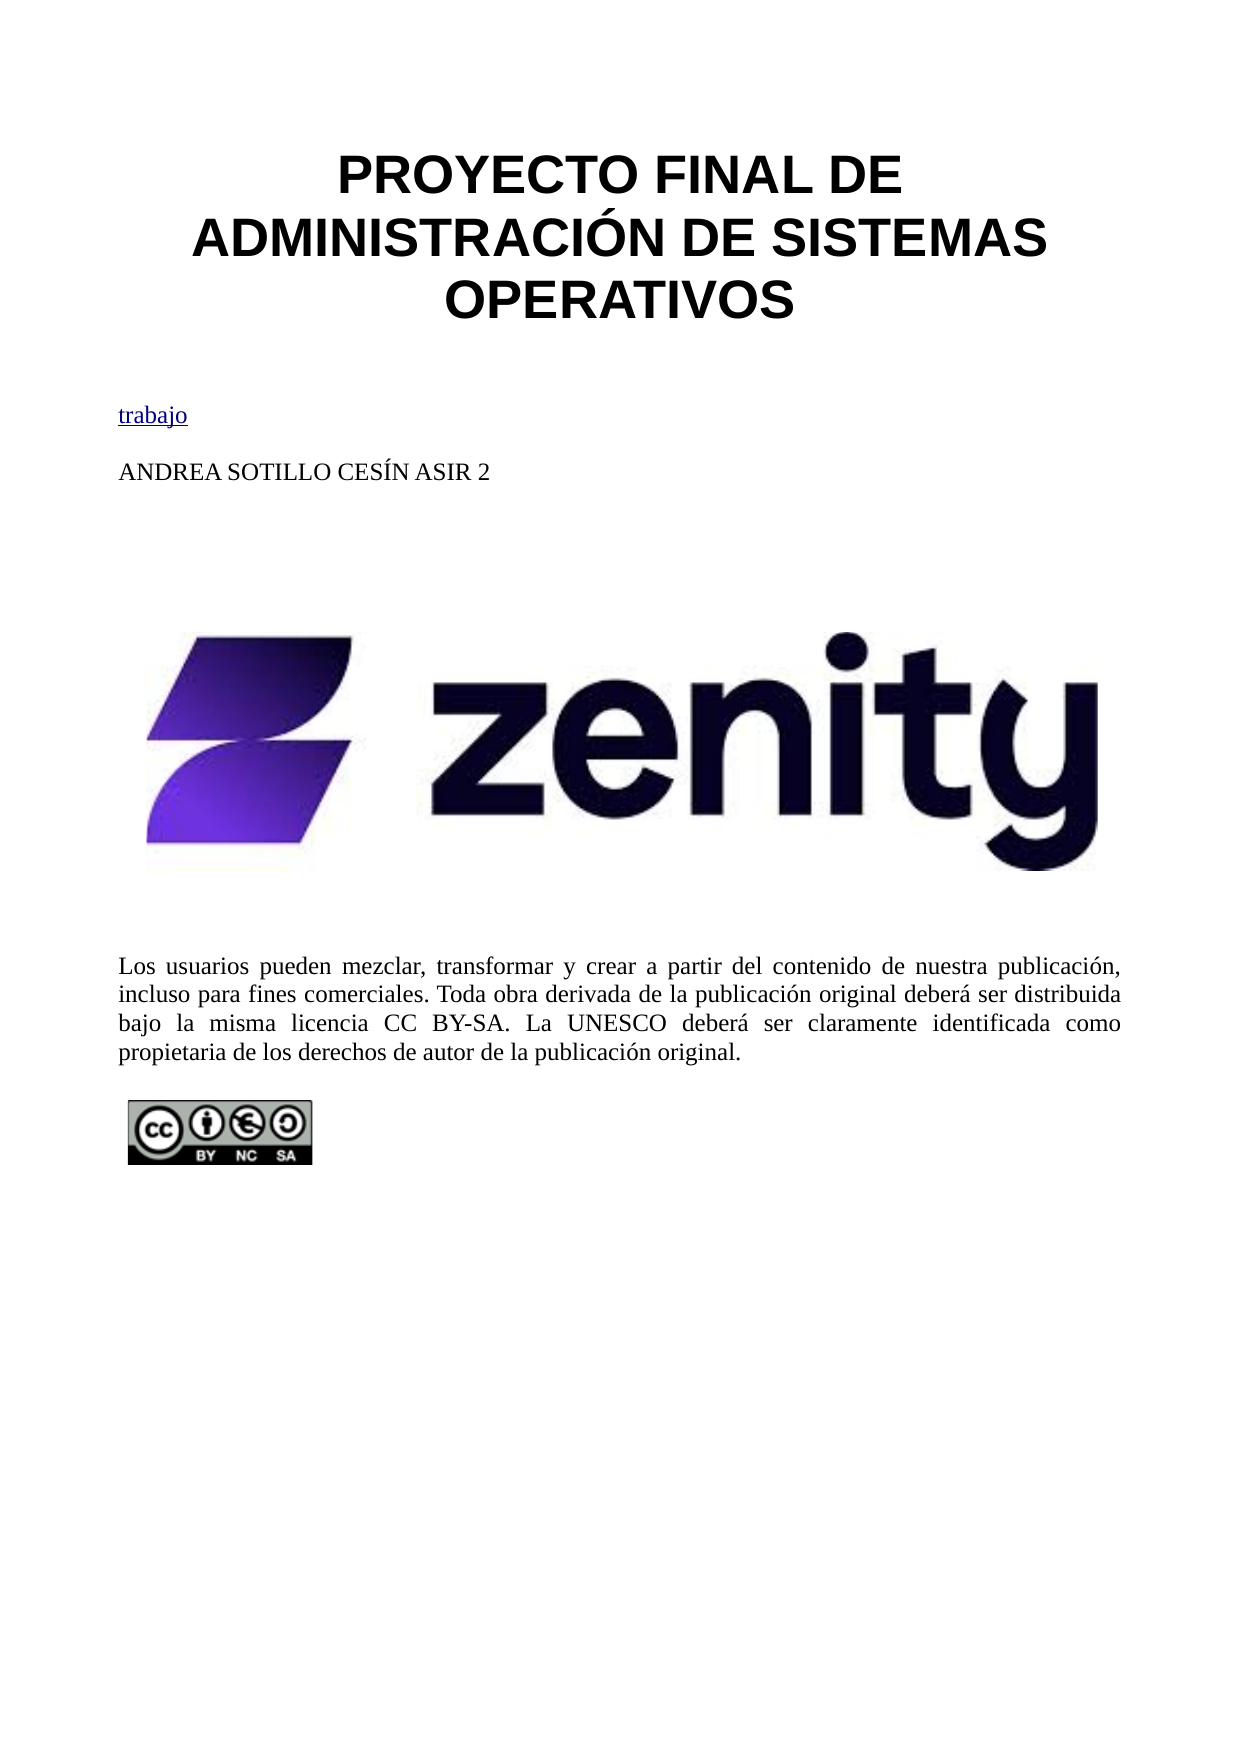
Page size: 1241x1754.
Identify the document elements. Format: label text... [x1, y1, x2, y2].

text ANDREA SOTILLO CESÍN ASIR 2 [118, 457, 1122, 486]
title PROYECTO FINAL DE ADMINISTRACIÓN DE SISTEMAS OPERATIVOS [118, 143, 1122, 330]
picture [146, 632, 1098, 871]
text Los usuarios pueden mezclar, transformar y crear a partir del contenido de nuestra publicación, incluso para fines comerciales. Toda obra derivada de la publicación original deberá ser distribuida bajo la misma licencia CC BY-SA. La UNESCO deberá ser claramente identificada como propietaria de los derechos de autor de la publicación original. [118, 951, 1122, 1066]
picture [127, 1100, 313, 1165]
text trabajo [118, 400, 1122, 429]
